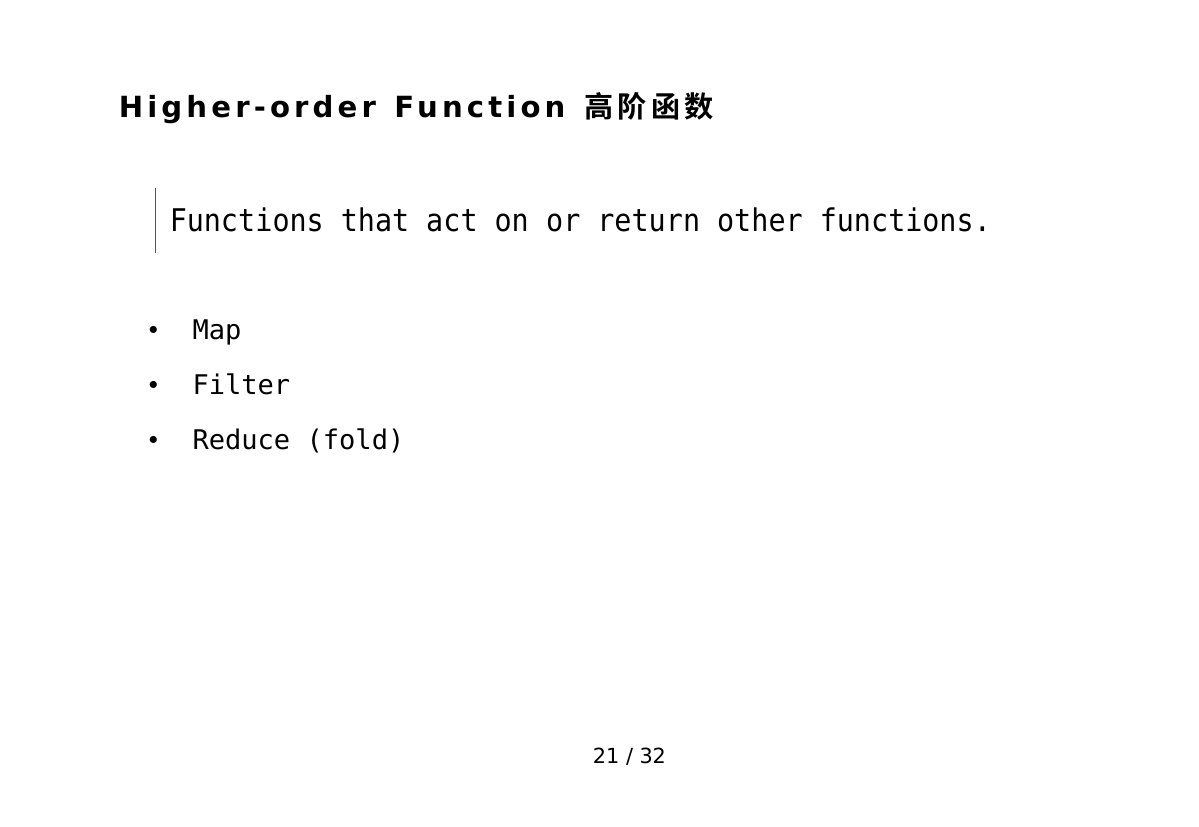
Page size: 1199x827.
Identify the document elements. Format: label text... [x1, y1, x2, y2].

subtitle Filter [148, 369, 1140, 401]
subtitle Reduce (fold) [148, 424, 1140, 456]
text Functions that act on or return other functions. [154, 187, 1140, 253]
subtitle Map [148, 314, 1140, 346]
title Higher-order function 高阶函数 [118, 83, 1140, 126]
